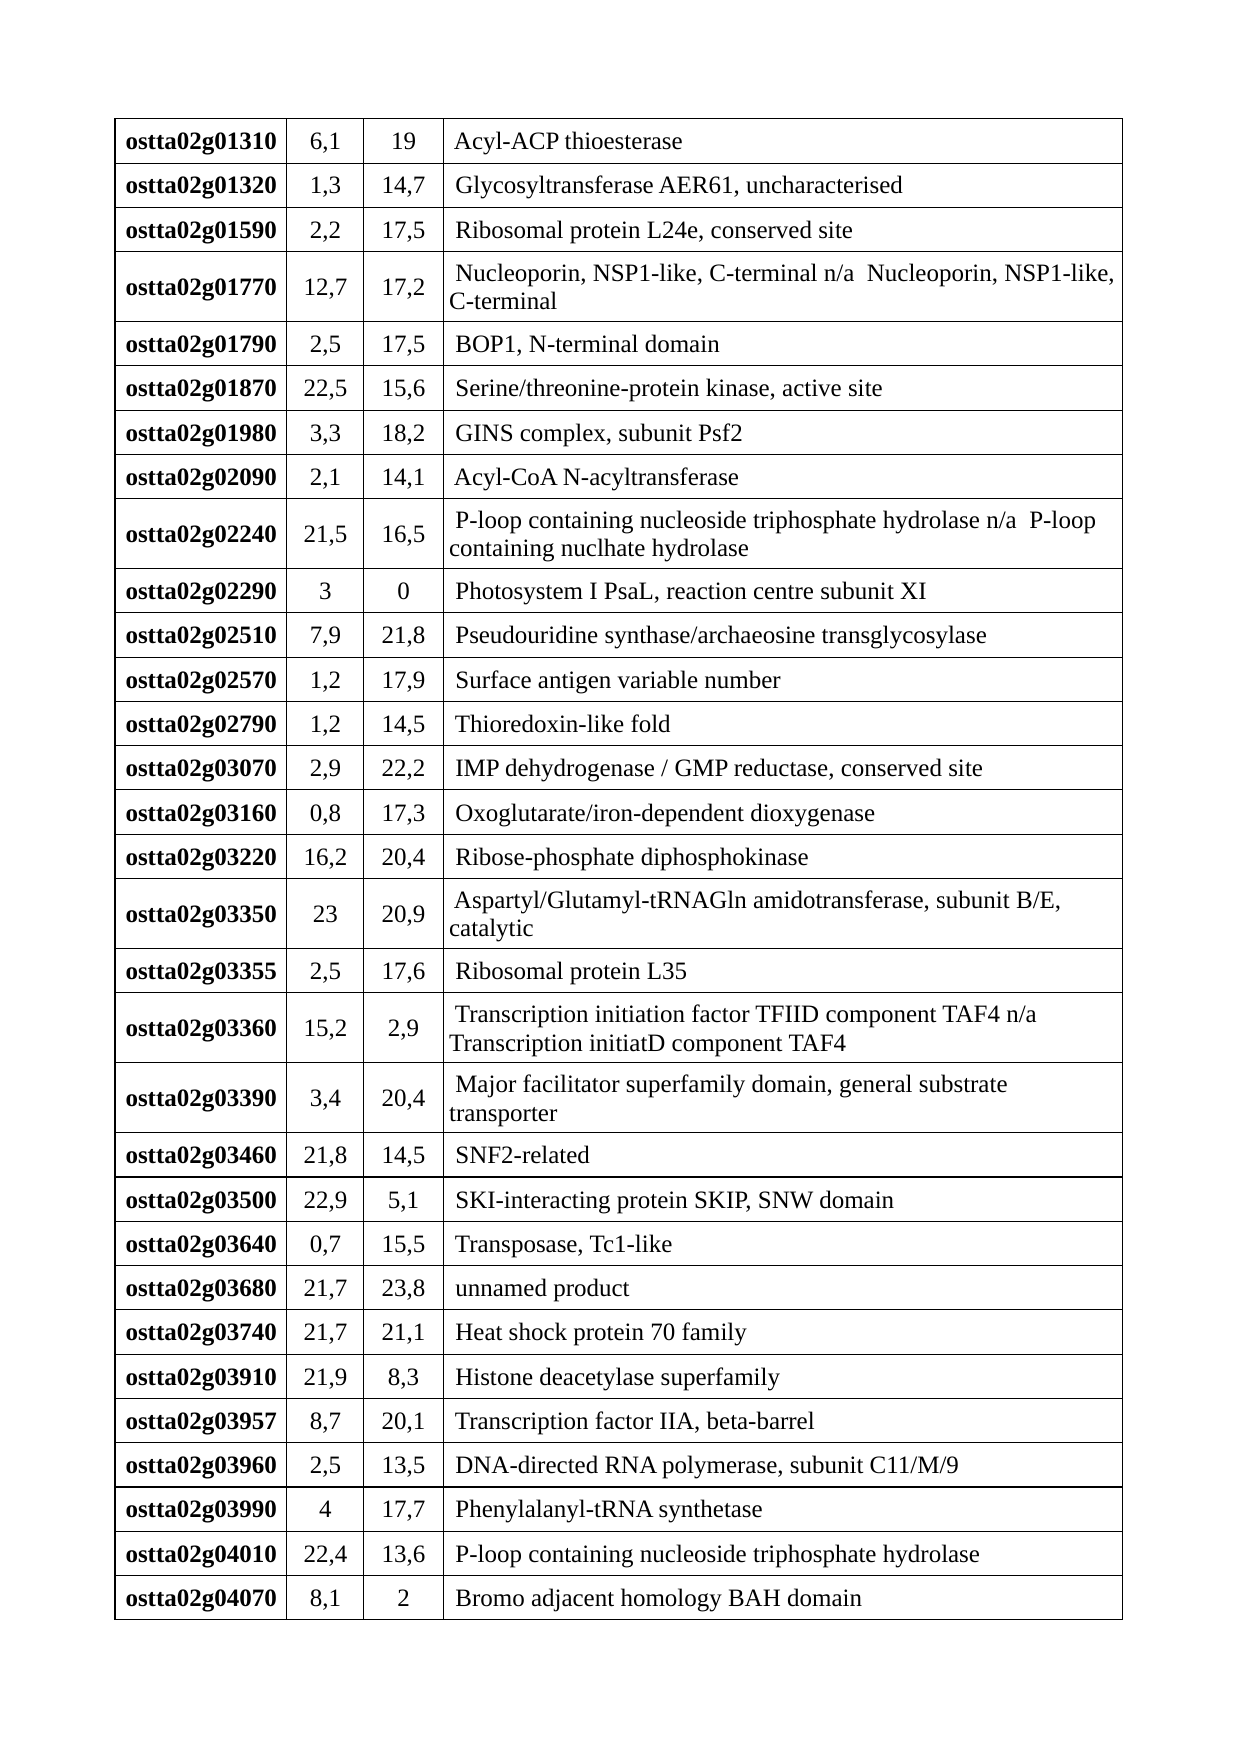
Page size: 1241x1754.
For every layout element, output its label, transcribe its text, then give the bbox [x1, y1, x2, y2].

table_cell Oxoglutarate/iron-dependent dioxygenase [444, 790, 1122, 834]
table_cell 2,5 [287, 949, 363, 992]
table_cell 21,5 [287, 499, 363, 568]
table_cell 17,6 [364, 949, 443, 992]
table_cell 12,7 [287, 252, 363, 321]
table_cell Surface antigen variable number [444, 658, 1122, 701]
table_cell [1123, 1354, 1240, 1398]
table_cell Ribosomal protein L35 [444, 949, 1122, 992]
table_cell 21,8 [364, 613, 443, 657]
table_cell 13,5 [364, 1443, 443, 1486]
table_cell ostta02g03500 [116, 1178, 286, 1221]
table_cell Phenylalanyl-tRNA synthetase [444, 1488, 1122, 1531]
table_cell [1123, 992, 1240, 1062]
table_cell ostta02g04070 [116, 1576, 286, 1619]
table_cell Transcription initiation factor TFIID component TAF4 n/a Transcription initiatD component TAF4 [444, 993, 1122, 1062]
table_cell Acyl-CoA N-acyltransferase [444, 455, 1122, 498]
table_cell ostta02g03910 [116, 1355, 286, 1398]
table_cell 19 [364, 119, 443, 162]
table_cell 0 [364, 569, 443, 612]
table_cell [1123, 410, 1240, 454]
table_cell ostta02g01870 [116, 366, 286, 409]
table_cell ostta02g03640 [116, 1222, 286, 1265]
table_cell Pseudouridine synthase/archaeosine transglycosylase [444, 613, 1122, 657]
table_cell [1123, 1309, 1240, 1353]
table_cell ostta02g01320 [116, 164, 286, 207]
table_cell [1123, 1575, 1240, 1619]
table_cell 15,6 [364, 366, 443, 409]
table_cell 17,3 [364, 790, 443, 834]
table_cell ostta02g01310 [116, 119, 286, 162]
table_cell Histone deacetylase superfamily [444, 1355, 1122, 1398]
table_cell 1,2 [287, 702, 363, 745]
table_cell ostta02g02790 [116, 702, 286, 745]
table_cell ostta02g04010 [116, 1532, 286, 1575]
table_cell ostta02g03350 [116, 879, 286, 948]
table_cell ostta02g03740 [116, 1310, 286, 1353]
table_cell DNA-directed RNA polymerase, subunit C11/M/9 [444, 1443, 1122, 1486]
table_cell 4 [287, 1488, 363, 1531]
table_cell [1123, 207, 1240, 251]
table_cell 20,4 [364, 835, 443, 878]
table_cell 6,1 [287, 119, 363, 162]
table_cell 18,2 [364, 411, 443, 454]
table_cell 13,6 [364, 1532, 443, 1575]
table_cell 2,1 [287, 455, 363, 498]
table_cell [1123, 1486, 1240, 1531]
table_cell 3,4 [287, 1063, 363, 1132]
table_cell [1123, 118, 1240, 162]
table_cell [1123, 1531, 1240, 1575]
table_cell ostta02g03070 [116, 746, 286, 789]
table_cell 21,7 [287, 1310, 363, 1353]
table_cell Serine/threonine-protein kinase, active site [444, 366, 1122, 409]
table_cell Photosystem I PsaL, reaction centre subunit XI [444, 569, 1122, 612]
table_cell Acyl-ACP thioesterase [444, 119, 1122, 162]
table_cell 8,1 [287, 1576, 363, 1619]
table_cell SKI-interacting protein SKIP, SNW domain [444, 1178, 1122, 1221]
table_cell ostta02g03990 [116, 1488, 286, 1531]
table_cell 2,9 [287, 746, 363, 789]
table_cell 14,7 [364, 164, 443, 207]
table_cell [1123, 878, 1240, 948]
table_cell [1123, 745, 1240, 789]
table_cell 22,2 [364, 746, 443, 789]
table_cell 2,9 [364, 993, 443, 1062]
table_cell [1123, 612, 1240, 657]
table_cell [1123, 1265, 1240, 1309]
table_cell ostta02g03160 [116, 790, 286, 834]
table_cell 3 [287, 569, 363, 612]
table_cell Transposase, Tc1-like [444, 1222, 1122, 1265]
table_cell 22,5 [287, 366, 363, 409]
table_cell Heat shock protein 70 family [444, 1310, 1122, 1353]
table_cell 20,4 [364, 1063, 443, 1132]
table_cell Nucleoporin, NSP1-like, C-terminal n/a Nucleoporin, NSP1-like, C-terminal [444, 252, 1122, 321]
table_cell [1123, 321, 1240, 365]
table_cell 0,8 [287, 790, 363, 834]
table_cell 21,7 [287, 1266, 363, 1309]
table_cell ostta02g01980 [116, 411, 286, 454]
table_cell ostta02g02240 [116, 499, 286, 568]
table_cell Thioredoxin-like fold [444, 702, 1122, 745]
table_cell ostta02g03680 [116, 1266, 286, 1309]
table_cell 17,5 [364, 322, 443, 365]
table_cell ostta02g02510 [116, 613, 286, 657]
table_cell 22,9 [287, 1178, 363, 1221]
table_cell 1,2 [287, 658, 363, 701]
table_cell [1123, 789, 1240, 834]
table_cell 16,2 [287, 835, 363, 878]
table_cell 17,7 [364, 1488, 443, 1531]
table_cell P-loop containing nucleoside triphosphate hydrolase n/a P-loop containing nuclhate hydrolase [444, 499, 1122, 568]
table_cell [1123, 701, 1240, 745]
table_cell ostta02g03390 [116, 1063, 286, 1132]
table_cell IMP dehydrogenase / GMP reductase, conserved site [444, 746, 1122, 789]
table_cell 17,9 [364, 658, 443, 701]
table_cell 14,1 [364, 455, 443, 498]
table_cell ostta02g02290 [116, 569, 286, 612]
table_cell SNF2-related [444, 1133, 1122, 1176]
table_cell ostta02g03960 [116, 1443, 286, 1486]
table_cell 8,7 [287, 1399, 363, 1442]
table_cell 17,2 [364, 252, 443, 321]
table_cell ostta02g01770 [116, 252, 286, 321]
table_cell 20,1 [364, 1399, 443, 1442]
table_cell ostta02g03220 [116, 835, 286, 878]
table_cell 16,5 [364, 499, 443, 568]
table_cell 22,4 [287, 1532, 363, 1575]
table_cell Ribose-phosphate diphosphokinase [444, 835, 1122, 878]
table_cell 2,2 [287, 208, 363, 251]
table_cell 2,5 [287, 322, 363, 365]
table_cell [1123, 251, 1240, 321]
table_cell Bromo adjacent homology BAH domain [444, 1576, 1122, 1619]
table_cell 14,5 [364, 1133, 443, 1176]
table_cell [1123, 365, 1240, 409]
table_cell [1123, 1062, 1240, 1132]
table_cell [1123, 498, 1240, 568]
table_cell ostta02g02090 [116, 455, 286, 498]
table_cell [1123, 657, 1240, 701]
table_cell 0,7 [287, 1222, 363, 1265]
table_cell 15,5 [364, 1222, 443, 1265]
table_cell [1123, 948, 1240, 992]
table_cell ostta02g03360 [116, 993, 286, 1062]
table_cell Transcription factor IIA, beta-barrel [444, 1399, 1122, 1442]
table_cell unnamed product [444, 1266, 1122, 1309]
table_cell ostta02g02570 [116, 658, 286, 701]
table_cell [1123, 1221, 1240, 1265]
table_cell 20,9 [364, 879, 443, 948]
table_cell 23,8 [364, 1266, 443, 1309]
table_cell 2 [364, 1576, 443, 1619]
table_cell 15,2 [287, 993, 363, 1062]
table_cell 5,1 [364, 1178, 443, 1221]
table_cell 2,5 [287, 1443, 363, 1486]
table_cell ostta02g03460 [116, 1133, 286, 1176]
table_cell [1123, 1442, 1240, 1486]
table_cell P-loop containing nucleoside triphosphate hydrolase [444, 1532, 1122, 1575]
table_cell Glycosyltransferase AER61, uncharacterised [444, 164, 1122, 207]
table_cell ostta02g03355 [116, 949, 286, 992]
table_cell 7,9 [287, 613, 363, 657]
table_cell [1123, 1132, 1240, 1176]
table_cell 3,3 [287, 411, 363, 454]
table_cell 14,5 [364, 702, 443, 745]
table_cell 21,1 [364, 1310, 443, 1353]
table_cell ostta02g03957 [116, 1399, 286, 1442]
table_cell 21,9 [287, 1355, 363, 1398]
table_cell Aspartyl/Glutamyl-tRNAGln amidotransferase, subunit B/E, catalytic [444, 879, 1122, 948]
table_cell [1123, 163, 1240, 207]
table_cell BOP1, N-terminal domain [444, 322, 1122, 365]
table_cell 23 [287, 879, 363, 948]
table_cell [1123, 454, 1240, 498]
table_cell 1,3 [287, 164, 363, 207]
table_cell ostta02g01590 [116, 208, 286, 251]
table_cell 17,5 [364, 208, 443, 251]
table_cell 8,3 [364, 1355, 443, 1398]
table_cell GINS complex, subunit Psf2 [444, 411, 1122, 454]
table_cell [1123, 1176, 1240, 1221]
table_cell Major facilitator superfamily domain, general substrate transporter [444, 1063, 1122, 1132]
table_cell [1123, 834, 1240, 878]
table_cell ostta02g01790 [116, 322, 286, 365]
table_cell [1123, 1398, 1240, 1442]
table_cell Ribosomal protein L24e, conserved site [444, 208, 1122, 251]
table_cell [1123, 568, 1240, 612]
table_cell 21,8 [287, 1133, 363, 1176]
